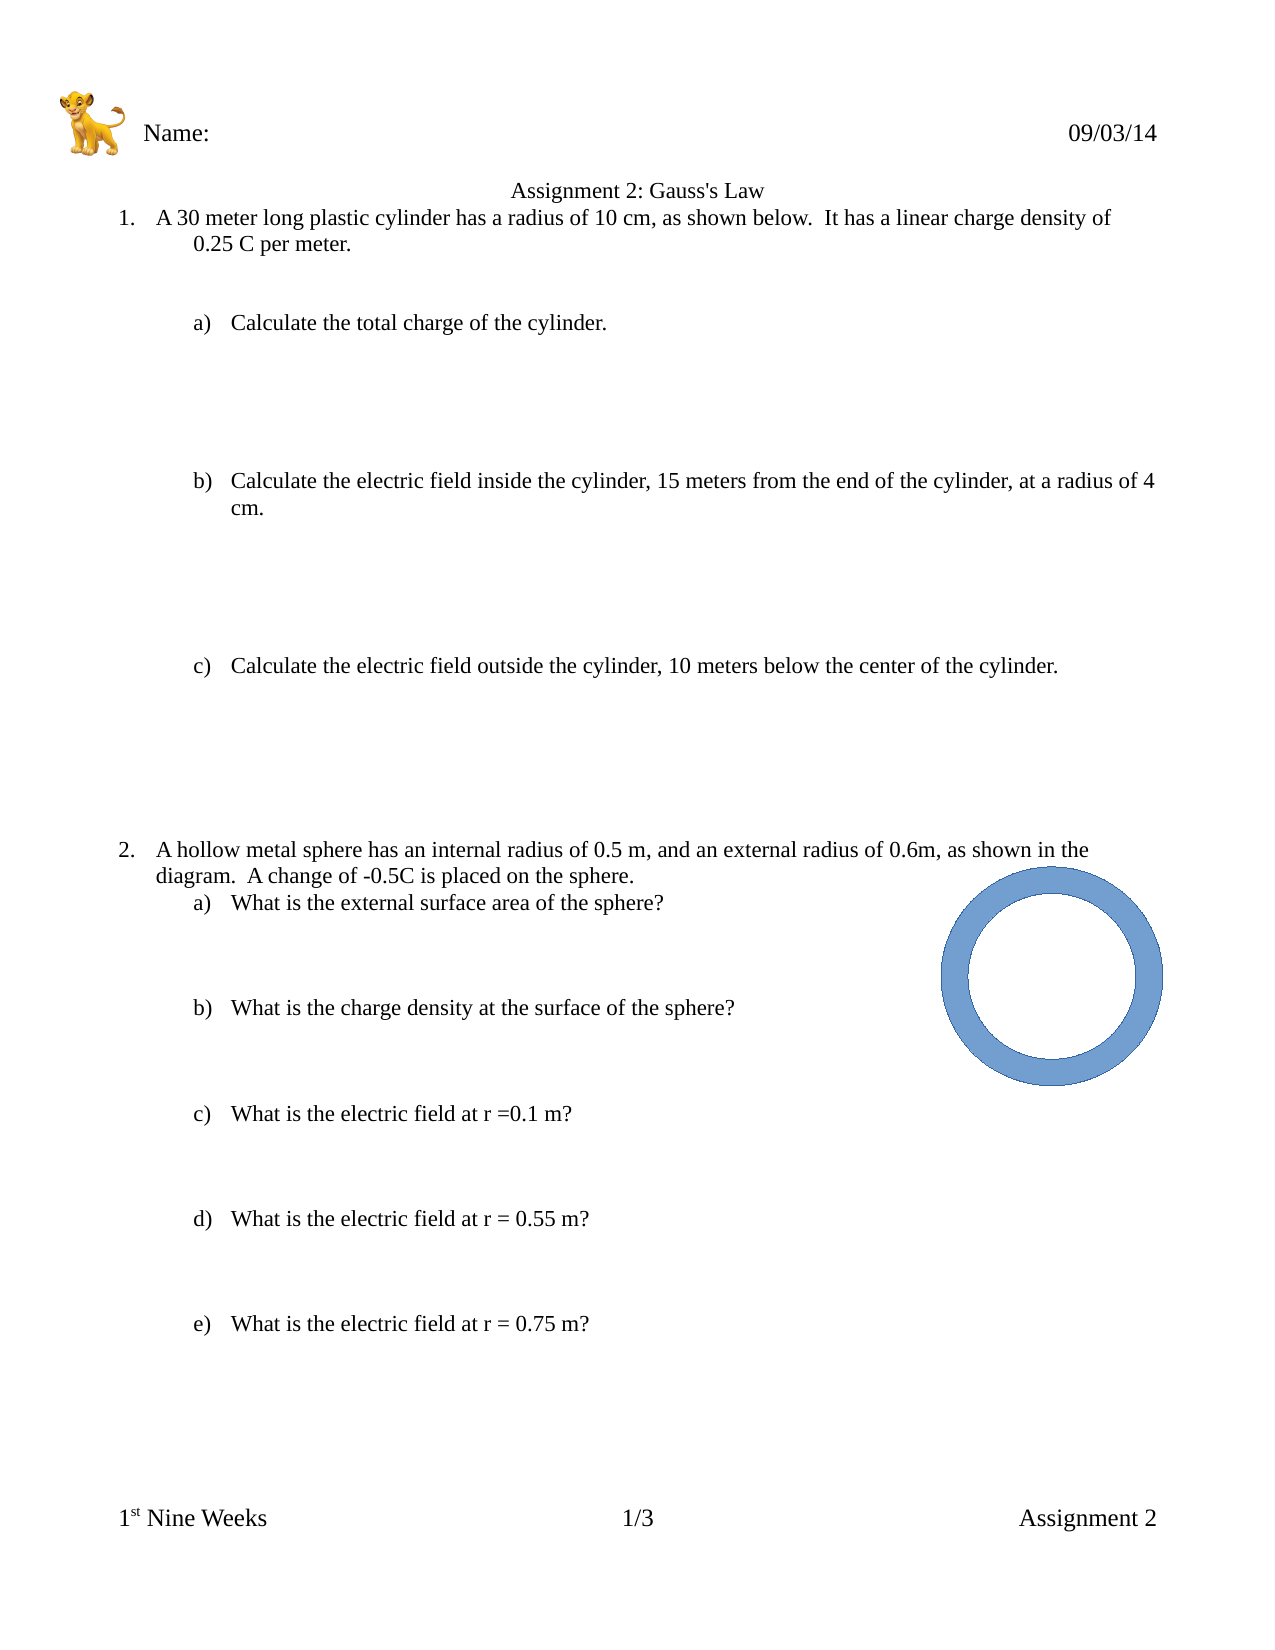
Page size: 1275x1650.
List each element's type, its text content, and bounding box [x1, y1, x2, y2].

list [971, 994, 1133, 1021]
list Calculate the electric field inside the cylinder, 15 meters from the end of the cylinder, at a radius of 4 cm. [193, 467, 1157, 520]
list What is the electric field at r =0.1 m? [193, 1100, 1157, 1126]
list Calculate the electric field outside the cylinder, 10 meters below the center of the cylinder. [193, 652, 1157, 678]
list A hollow metal sphere has an internal radius of 0.5 m, and an external radius of 0.6m, as shown in the diagram. A change of -0.5C is placed on the sphere. [118, 836, 1157, 889]
list What is the charge density at the surface of the sphere? [193, 994, 950, 1021]
list Calculate the total charge of the cylinder. [193, 309, 1157, 335]
list What is the external surface area of the sphere? [193, 889, 983, 915]
list What is the electric field at r = 0.55 m? [193, 1205, 1157, 1231]
list What is the electric field at r = 0.75 m? [193, 1311, 1157, 1337]
list A 30 meter long plastic cylinder has a radius of 10 cm, as shown below. It has a linear charge density of 0.25 C per meter. [118, 204, 1157, 256]
picture [48, 81, 136, 156]
list [997, 894, 1107, 915]
text Assignment 2: Gauss's Law [118, 177, 1157, 204]
